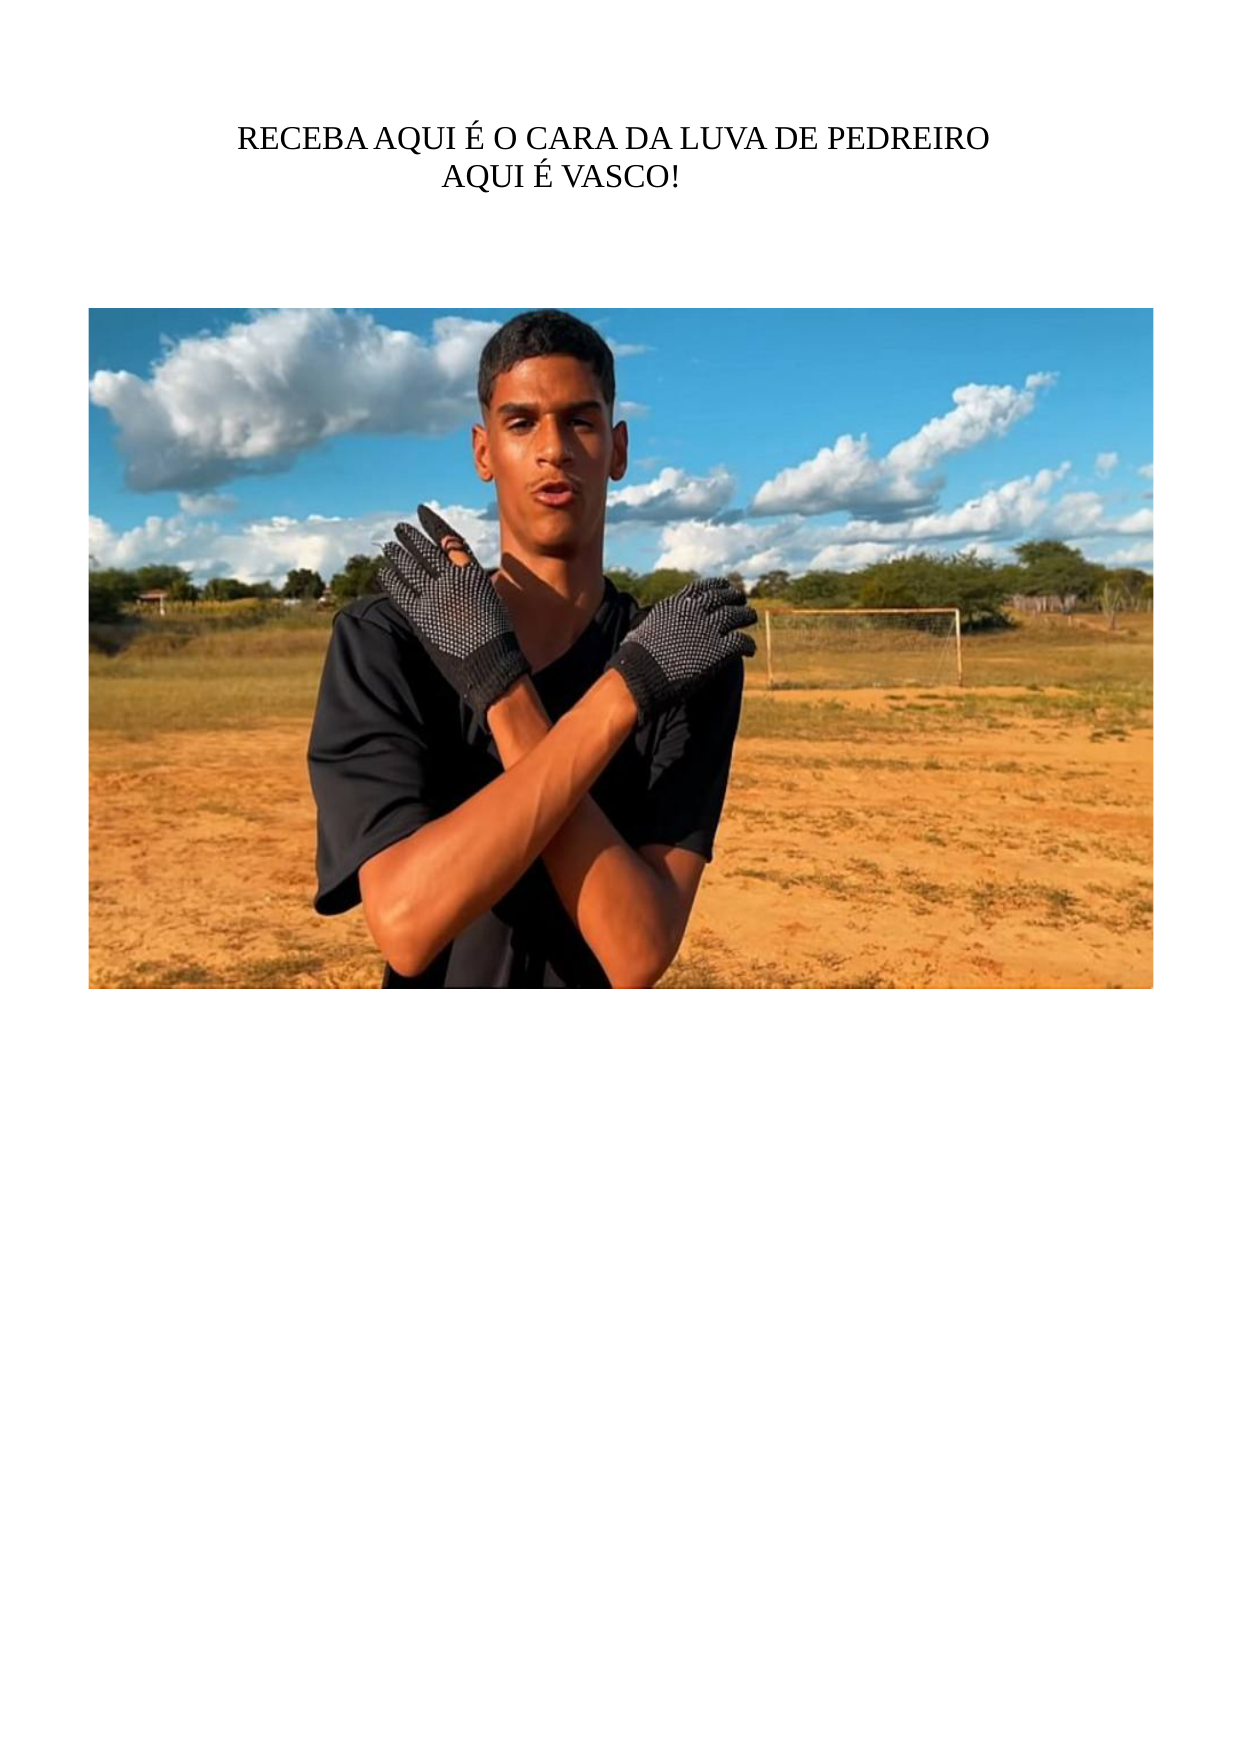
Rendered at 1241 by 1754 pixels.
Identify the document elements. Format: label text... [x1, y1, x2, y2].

picture [88, 308, 1154, 989]
text RECEBA AQUI É O CARA DA LUVA DE PEDREIRO [118, 118, 1122, 156]
text AQUI É VASCO! [118, 156, 1122, 195]
